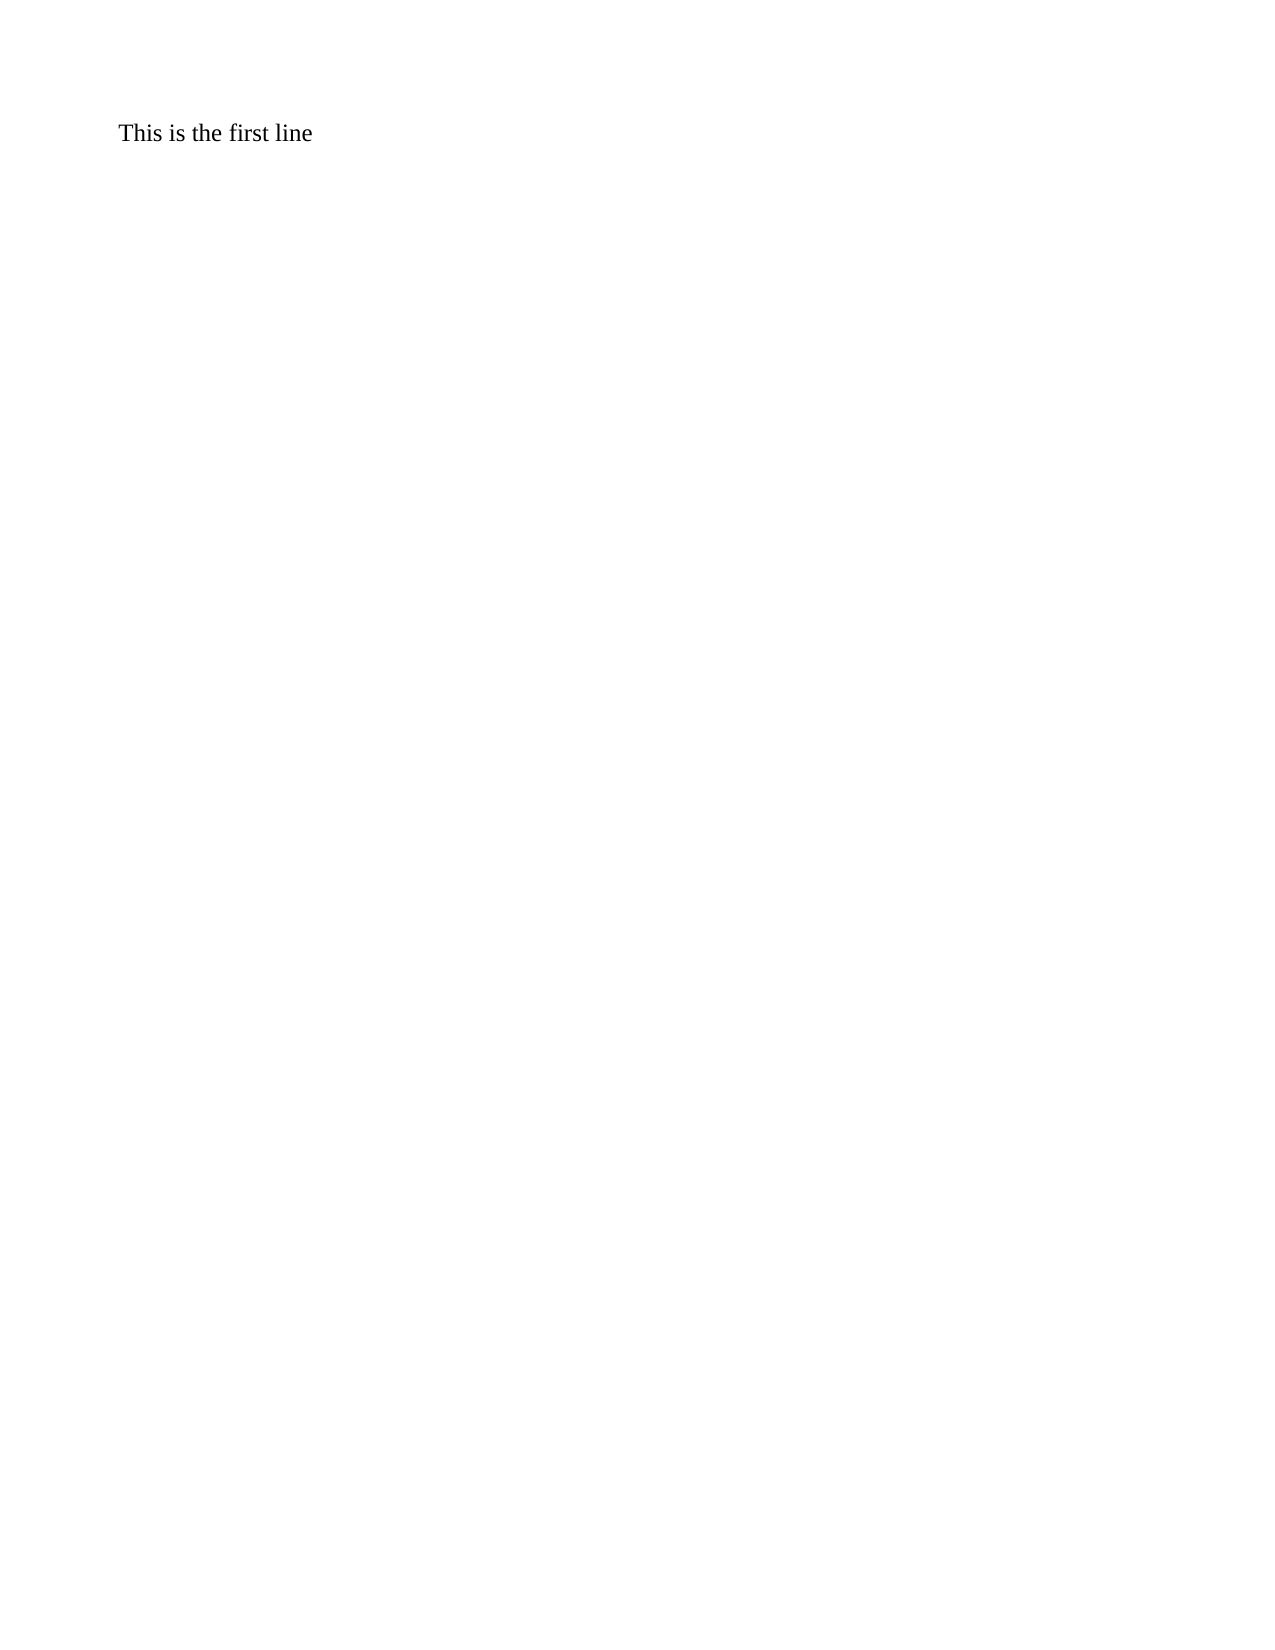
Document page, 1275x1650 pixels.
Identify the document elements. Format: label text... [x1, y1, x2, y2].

text This is the first line [118, 118, 1157, 147]
